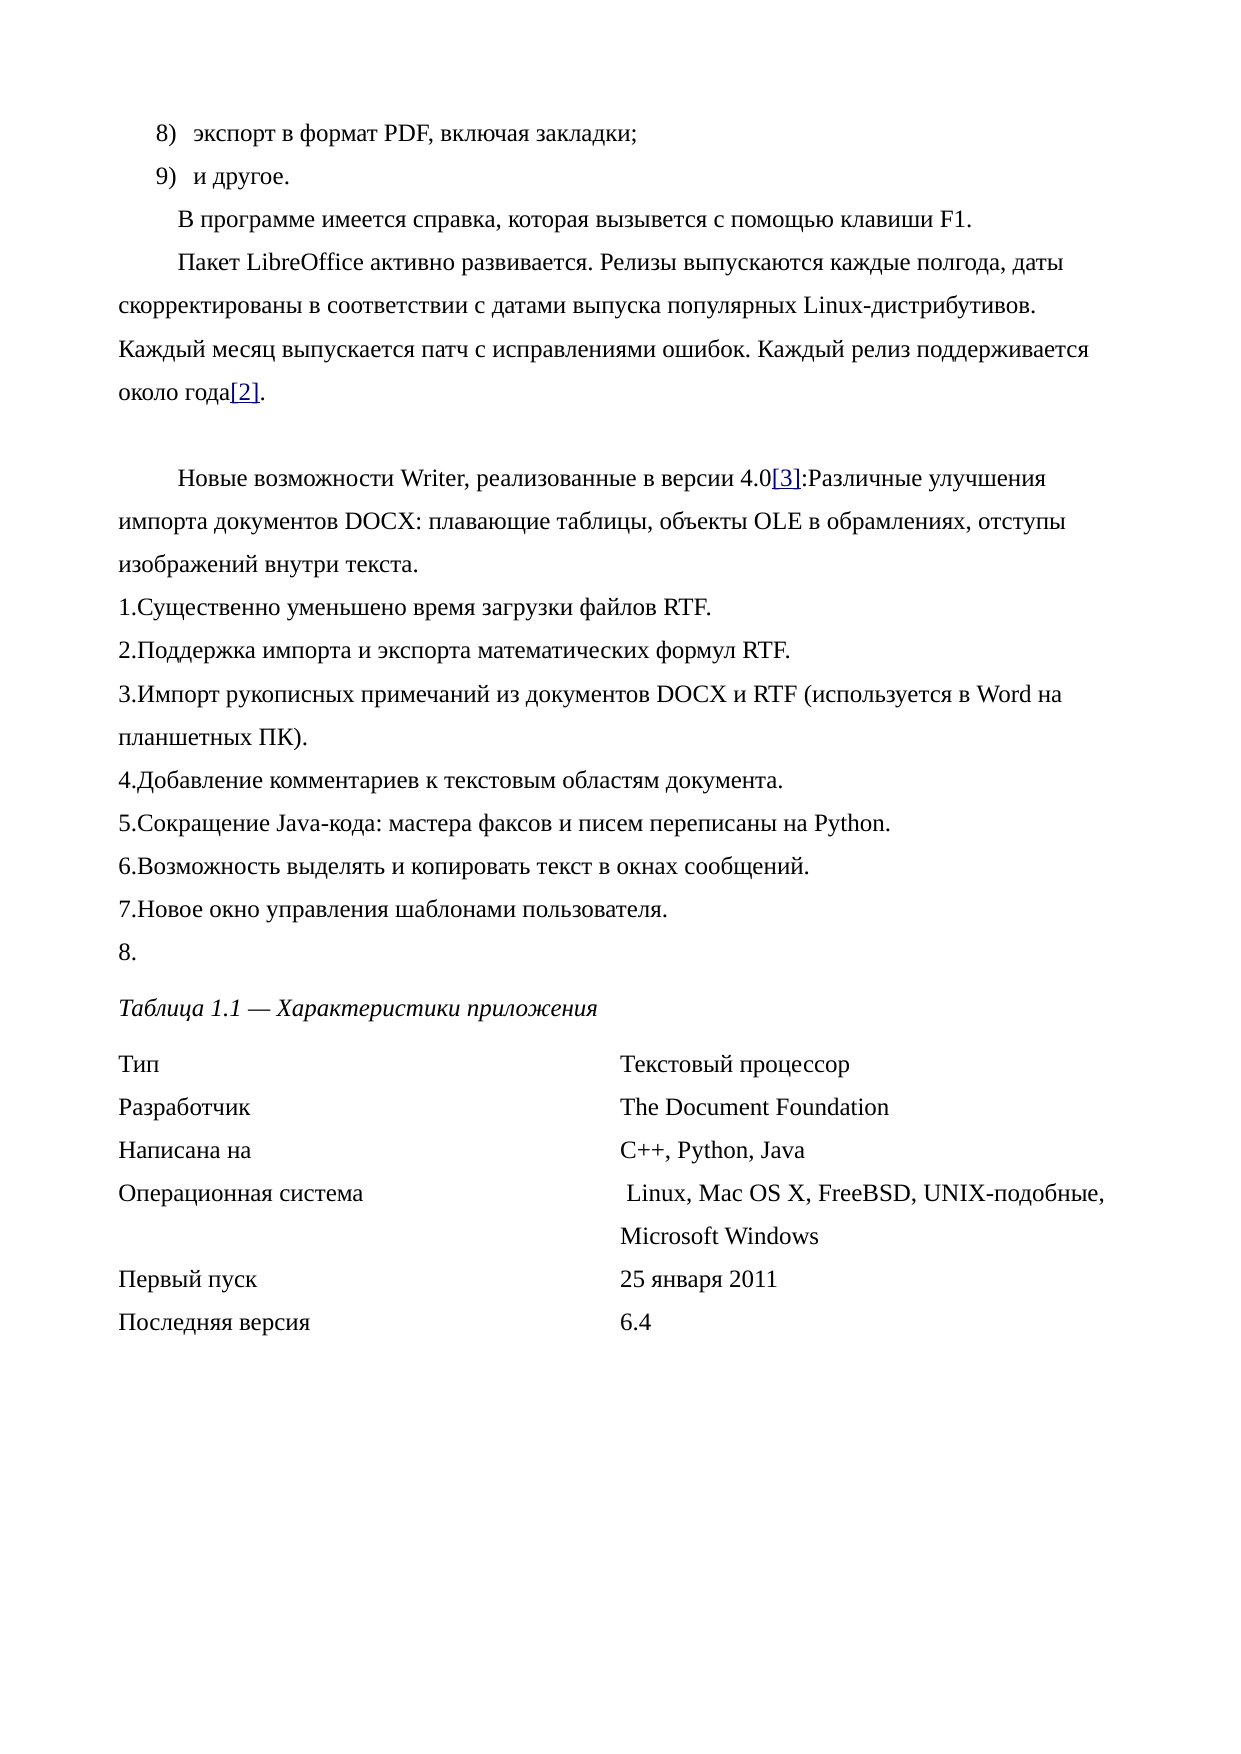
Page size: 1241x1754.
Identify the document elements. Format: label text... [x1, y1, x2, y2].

table_cell 6.4 [620, 1307, 1122, 1350]
list Сокращение Java-кода: мастера факсов и писем переписаны на Python. [118, 808, 1122, 837]
table_cell The Document Foundation [620, 1092, 1122, 1135]
text Таблица 1.1 — Характеристики приложения [118, 993, 1122, 1022]
text В программе имеется справка, которая вызывется с помощью клавиши F1. [118, 204, 1122, 233]
table_cell Разработчик [118, 1092, 620, 1135]
list Поддержка импорта и экспорта математических формул RTF. [118, 636, 1122, 664]
list и другое. [156, 161, 1122, 190]
table_cell Операционная система [118, 1178, 620, 1264]
table_cell Первый пуск [118, 1264, 620, 1307]
table_cell C++, Python, Java [620, 1135, 1122, 1178]
table_cell Последняя версия [118, 1307, 620, 1350]
table_header Тип [118, 1049, 620, 1092]
text Пакет LibreOffice активно развивается. Релизы выпускаются каждые полгода, даты скорректированы в соответствии с датами выпуска популярных Linux-дистрибутивов. Каждый месяц выпускается патч с исправлениями ошибок. Каждый релиз поддерживается около года[2]. [118, 247, 1122, 406]
text Новые возможности Writer, реализованные в версии 4.0[3]:Различные улучшения импорта документов DOCX: плавающие таблицы, объекты OLE в обрамлениях, отступы изображений внутри текста. [118, 463, 1122, 578]
table_cell Написана на [118, 1135, 620, 1178]
list экспорт в формат PDF, включая закладки; [156, 118, 1122, 147]
list Импорт рукописных примечаний из документов DOCX и RTF (используется в Word на планшетных ПК). [118, 679, 1122, 751]
table_header Текстовый процессор [620, 1049, 1122, 1092]
table_cell Linux, Mac OS X, FreeBSD, UNIX-подобные, Microsoft Windows [620, 1178, 1122, 1264]
table_cell 25 января 2011 [620, 1264, 1122, 1307]
list Возможность выделять и копировать текст в окнах сообщений. [118, 851, 1122, 880]
list Новое окно управления шаблонами пользователя. [118, 894, 1122, 923]
list Существенно уменьшено время загрузки файлов RTF. [118, 592, 1122, 621]
list Добавление комментариев к текстовым областям документа. [118, 765, 1122, 794]
